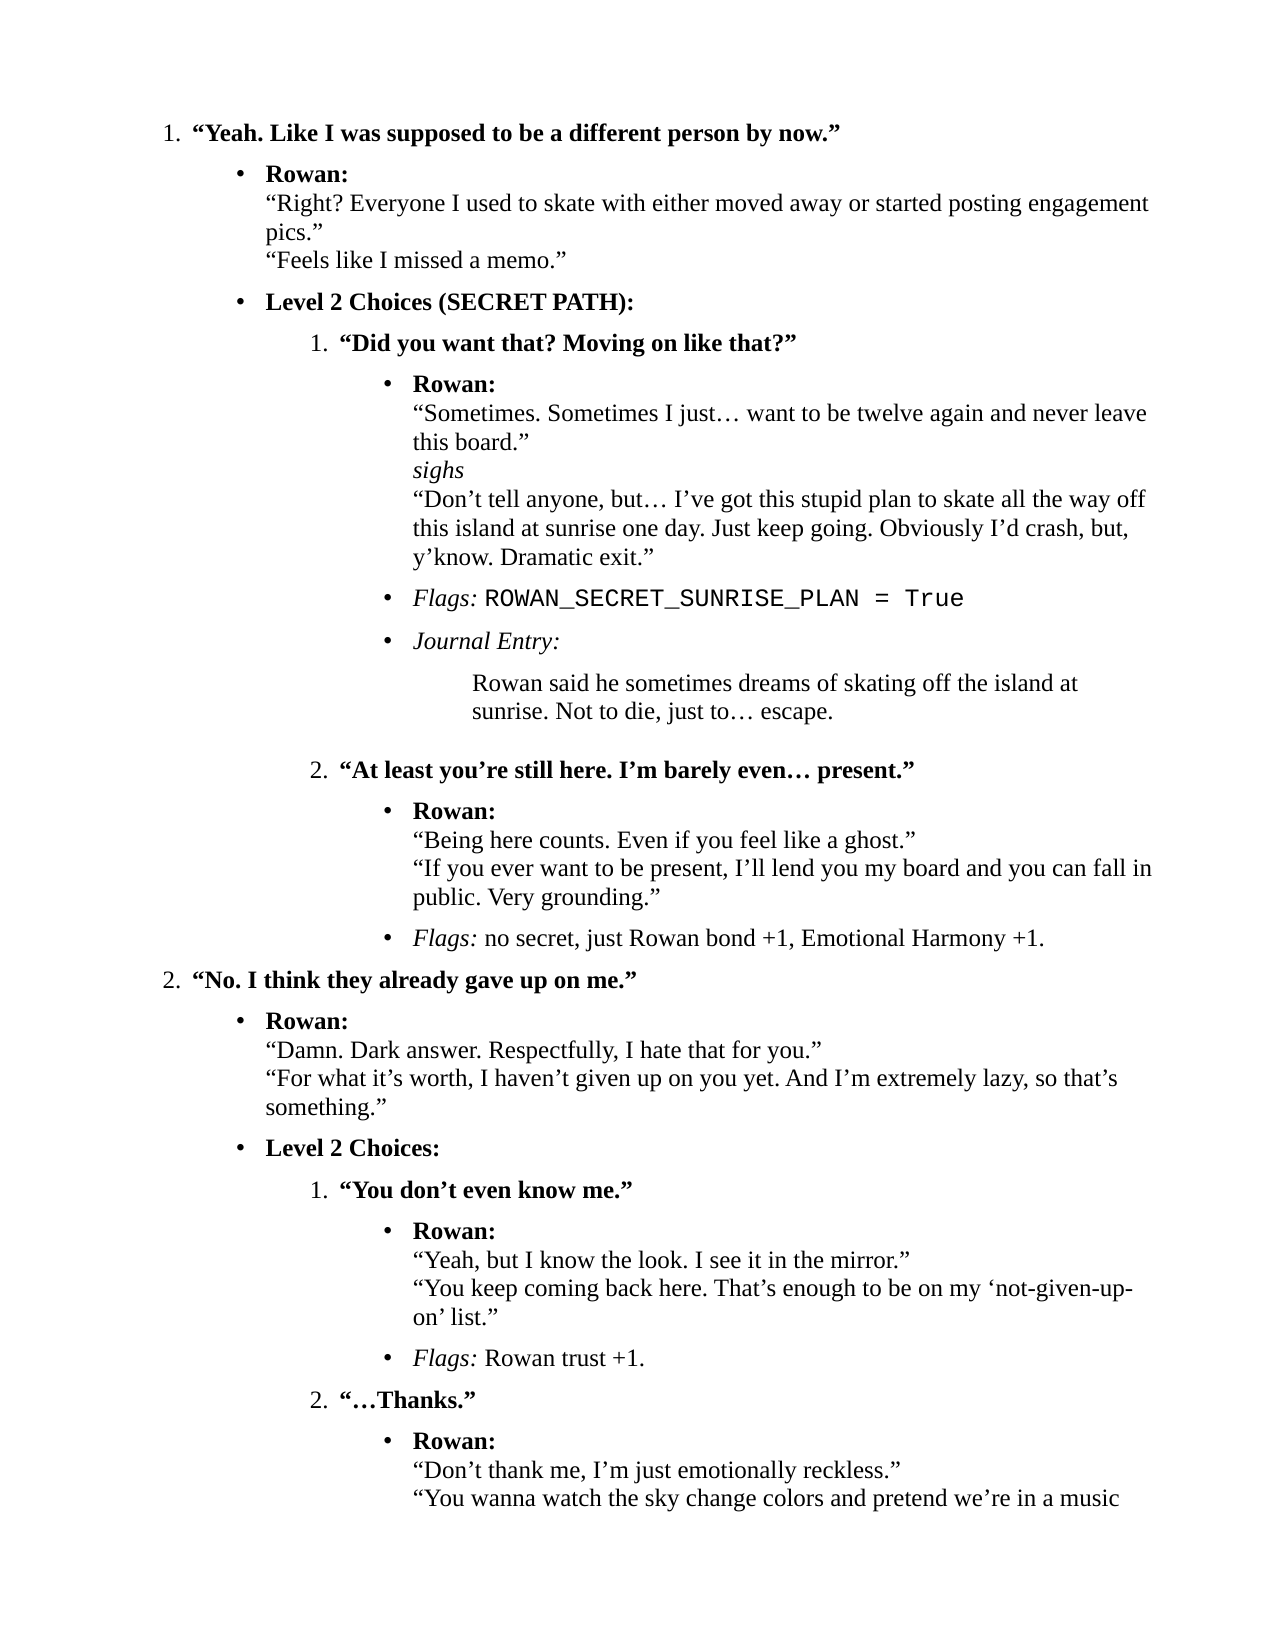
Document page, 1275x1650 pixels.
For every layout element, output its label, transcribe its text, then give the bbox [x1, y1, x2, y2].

list Rowan said he sometimes dreams of skating off the island at sunrise. Not to die, just to… escape. [442, 668, 1098, 725]
list Rowan: “Right? Everyone I used to skate with either moved away or started posting engagement pics.” “Feels like I missed a memo.” [236, 159, 1157, 274]
list “You don’t even know me.” [309, 1175, 1157, 1203]
list Rowan: “Yeah, but I know the look. I see it in the mirror.” “You keep coming back here. That’s enough to be on my ‘not-given-up-on’ list.” [383, 1216, 1157, 1331]
list “…Thanks.” [309, 1385, 1157, 1413]
list “Yeah. Like I was supposed to be a different person by now.” [162, 118, 1157, 147]
list “Did you want that? Moving on like that?” [309, 328, 1157, 357]
list Rowan: “Don’t thank me, I’m just emotionally reckless.” “You wanna watch the sky change colors and pretend we’re in a music [383, 1426, 1157, 1512]
list Level 2 Choices: [236, 1133, 1157, 1162]
list Level 2 Choices (SECRET PATH): [236, 287, 1157, 316]
list Rowan: “Being here counts. Even if you feel like a ghost.” “If you ever want to be present, I’ll lend you my board and you can fall in public. Very grounding.” [383, 796, 1157, 911]
list Rowan: “Damn. Dark answer. Respectfully, I hate that for you.” “For what it’s worth, I haven’t given up on you yet. And I’m extremely lazy, so that’s something.” [236, 1006, 1157, 1121]
list Flags: no secret, just Rowan bond +1, Emotional Harmony +1. [383, 923, 1157, 952]
list “At least you’re still here. I’m barely even… present.” [309, 755, 1157, 783]
list Rowan: “Sometimes. Sometimes I just… want to be twelve again and never leave this board.” sighs “Don’t tell anyone, but… I’ve got this stupid plan to skate all the way off this island at sunrise one day. Just keep going. Obviously I’d crash, but, y’know. Dramatic exit.” [383, 369, 1157, 571]
list “No. I think they already gave up on me.” [162, 965, 1157, 993]
list Flags: Rowan trust +1. [383, 1343, 1157, 1372]
list Journal Entry: [383, 626, 1157, 655]
list Flags: ROWAN_SECRET_SUNRISE_PLAN = True [383, 583, 1157, 614]
